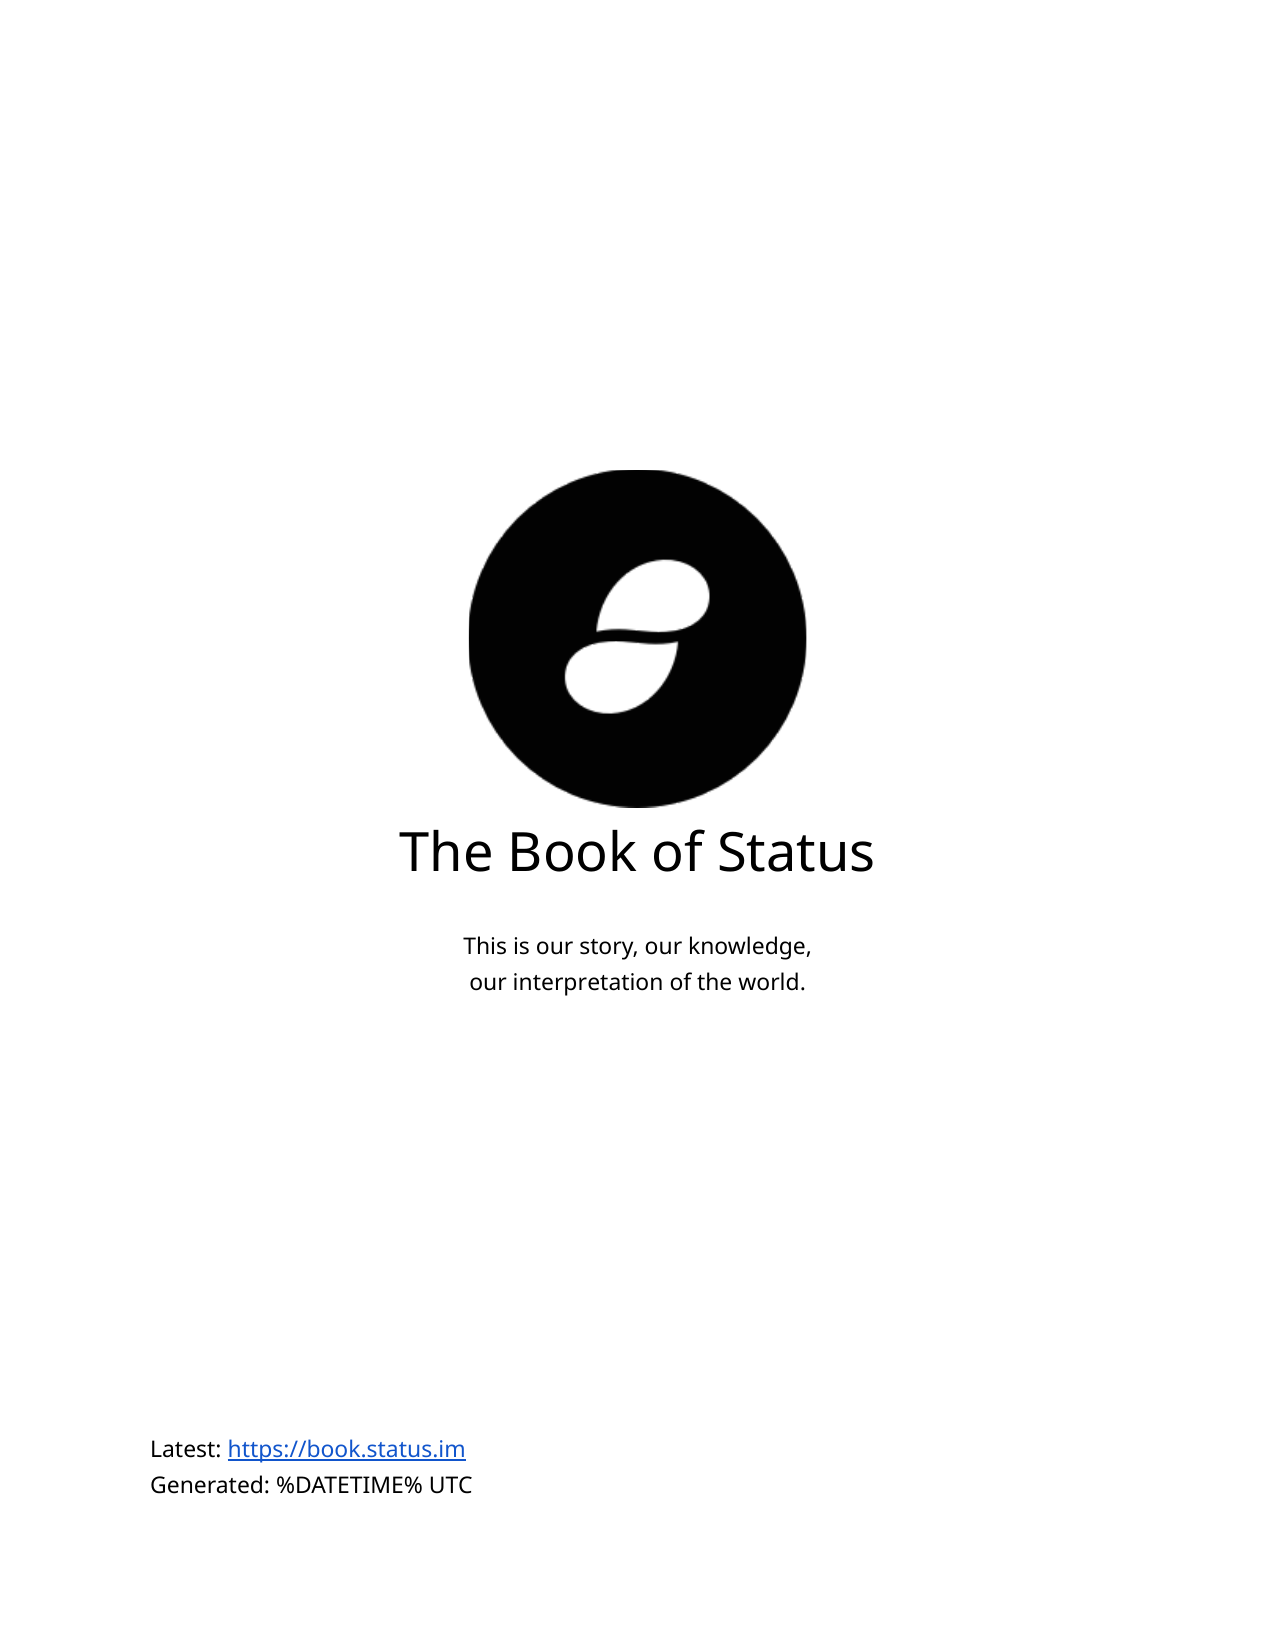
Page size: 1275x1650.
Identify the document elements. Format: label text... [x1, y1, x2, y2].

picture [468, 470, 807, 808]
title The Book of Status [150, 814, 1125, 887]
text Latest: https://book.status.im [150, 1433, 1125, 1464]
text This is our story, our knowledge, [150, 930, 1125, 961]
text our interpretation of the world. [150, 966, 1125, 997]
text Generated: %DATETIME% UTC [150, 1469, 1125, 1500]
